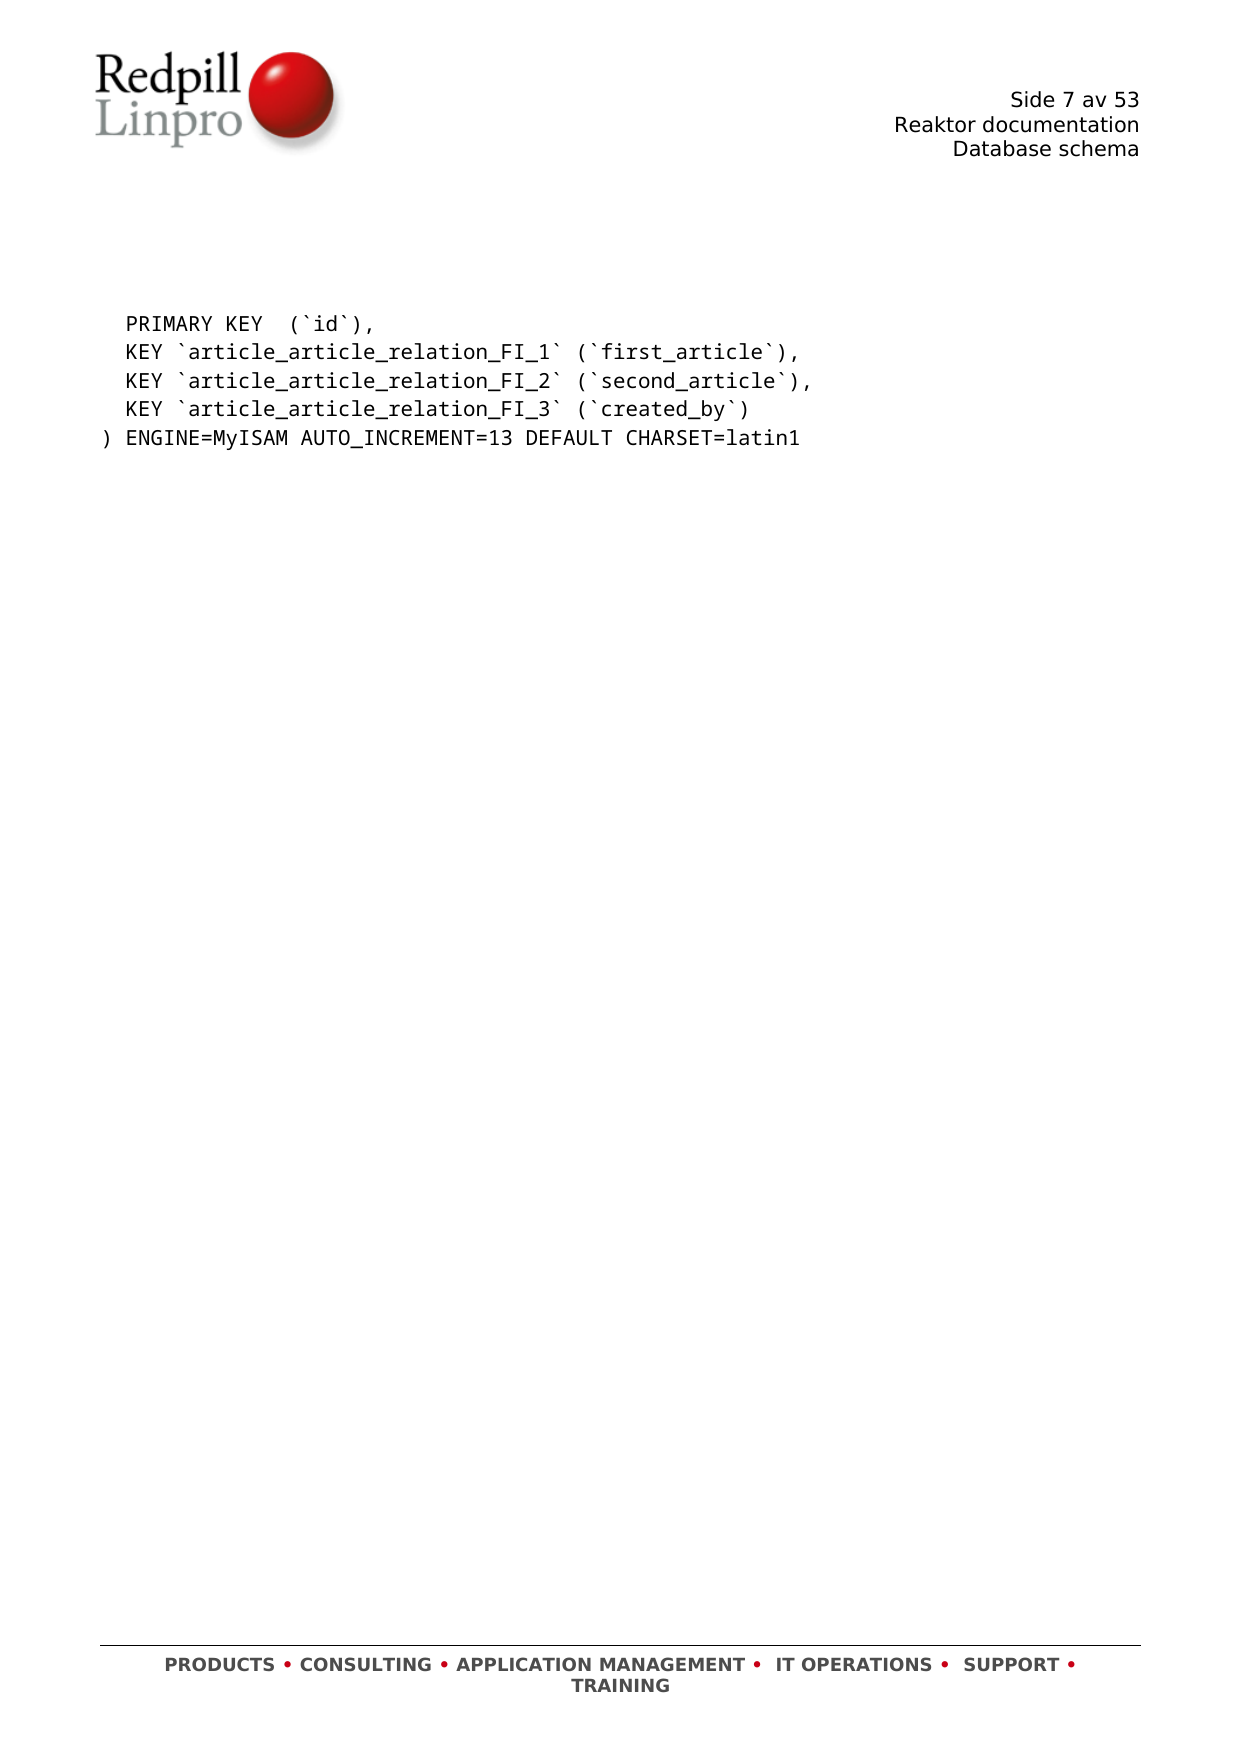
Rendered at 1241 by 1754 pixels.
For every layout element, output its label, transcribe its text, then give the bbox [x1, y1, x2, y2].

text ) ENGINE=MyISAM AUTO_INCREMENT=13 DEFAULT CHARSET=latin1 [100, 423, 1140, 451]
text KEY `article_article_relation_FI_2` (`second_article`), [100, 366, 1140, 394]
text KEY `article_article_relation_FI_1` (`first_article`), [100, 337, 1140, 366]
text KEY `article_article_relation_FI_3` (`created_by`) [100, 394, 1140, 423]
text PRIMARY KEY (`id`), [100, 309, 1140, 337]
picture [84, 38, 346, 160]
